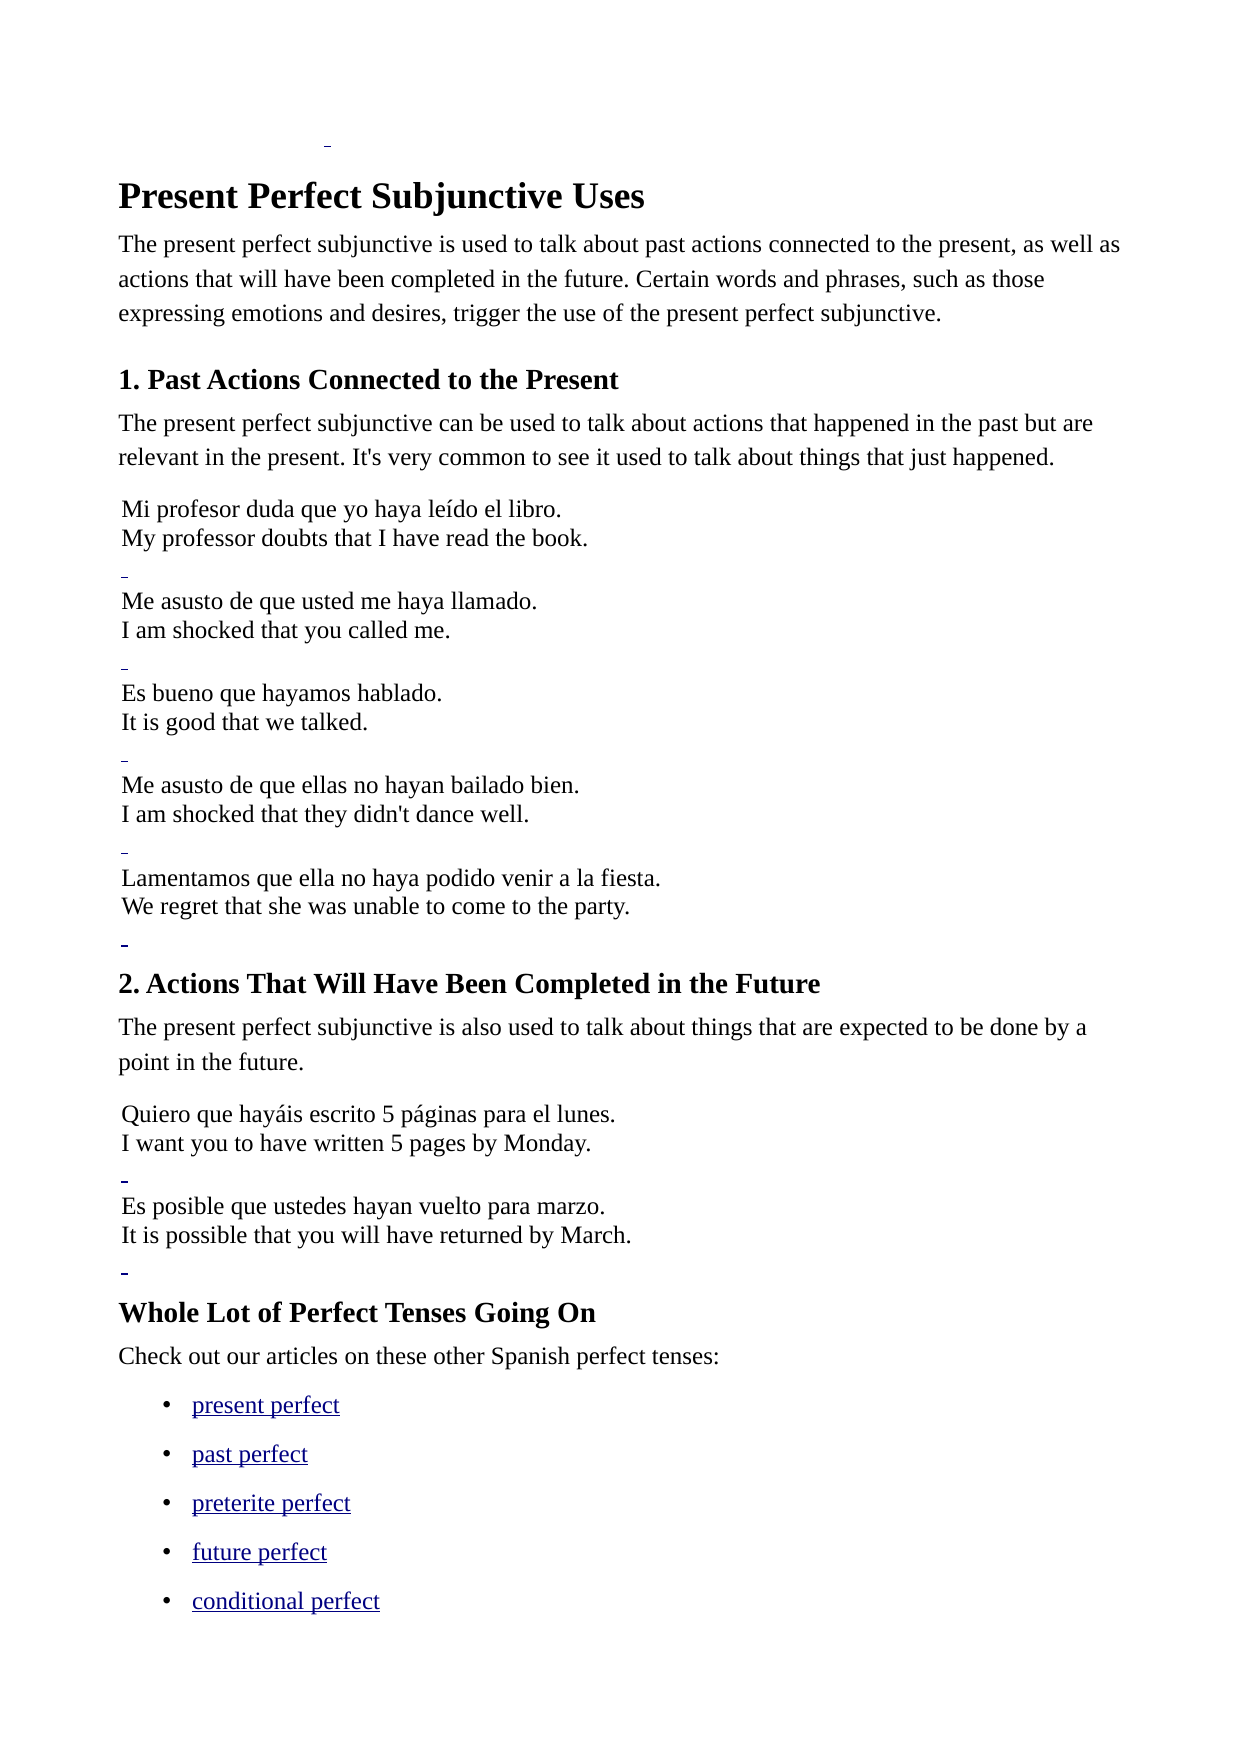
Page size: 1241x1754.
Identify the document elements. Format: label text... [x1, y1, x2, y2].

text The present perfect subjunctive can be used to talk about actions that happened in the past but are relevant in the present. It's very common to see it used to talk about things that just happened. [118, 408, 1122, 471]
subtitle Present Perfect Subjunctive Uses [118, 173, 1122, 217]
table_cell Me asusto de que usted me haya llamado. I am shocked that you called me. [118, 584, 673, 676]
table_header Quiero que hayáis escrito 5 páginas para el lunes. I want you to have written 5 pages by Monday. [118, 1096, 643, 1188]
table_header Mi profesor duda que yo haya leído el libro. My professor doubts that I have read the book. [118, 491, 673, 583]
table_cell Lamentamos que ella no haya podido venir a la fiesta. We regret that she was unable to come to the party. [118, 860, 673, 952]
table_cell [321, 118, 691, 153]
list present perfect [162, 1390, 1122, 1418]
subtitle 2. Actions That Will Have Been Completed in the Future [118, 966, 1122, 1000]
list future perfect [162, 1537, 1122, 1566]
subtitle 1. Past Actions Connected to the Present [118, 362, 1122, 395]
table_cell Me asusto de que ellas no hayan bailado bien. I am shocked that they didn't dance well. [118, 768, 673, 860]
list preterite perfect [162, 1488, 1122, 1517]
subtitle Whole Lot of Perfect Tenses Going On [118, 1295, 1122, 1328]
table_cell [118, 118, 321, 153]
text The present perfect subjunctive is also used to talk about things that are expected to be done by a point in the future. [118, 1012, 1122, 1076]
list conditional perfect [162, 1586, 1122, 1615]
text The present perfect subjunctive is used to talk about past actions connected to the present, as well as actions that will have been completed in the future. Certain words and phrases, such as those expressing emotions and desires, trigger the use of the present perfect subjunctive. [118, 229, 1122, 327]
list past perfect [162, 1439, 1122, 1468]
table_cell Es bueno que hayamos hablado. It is good that we talked. [118, 676, 673, 768]
text Check out our articles on these other Spanish perfect tenses: [118, 1341, 1122, 1369]
table_cell Es posible que ustedes hayan vuelto para marzo. It is possible that you will have returned by March. [118, 1188, 643, 1280]
